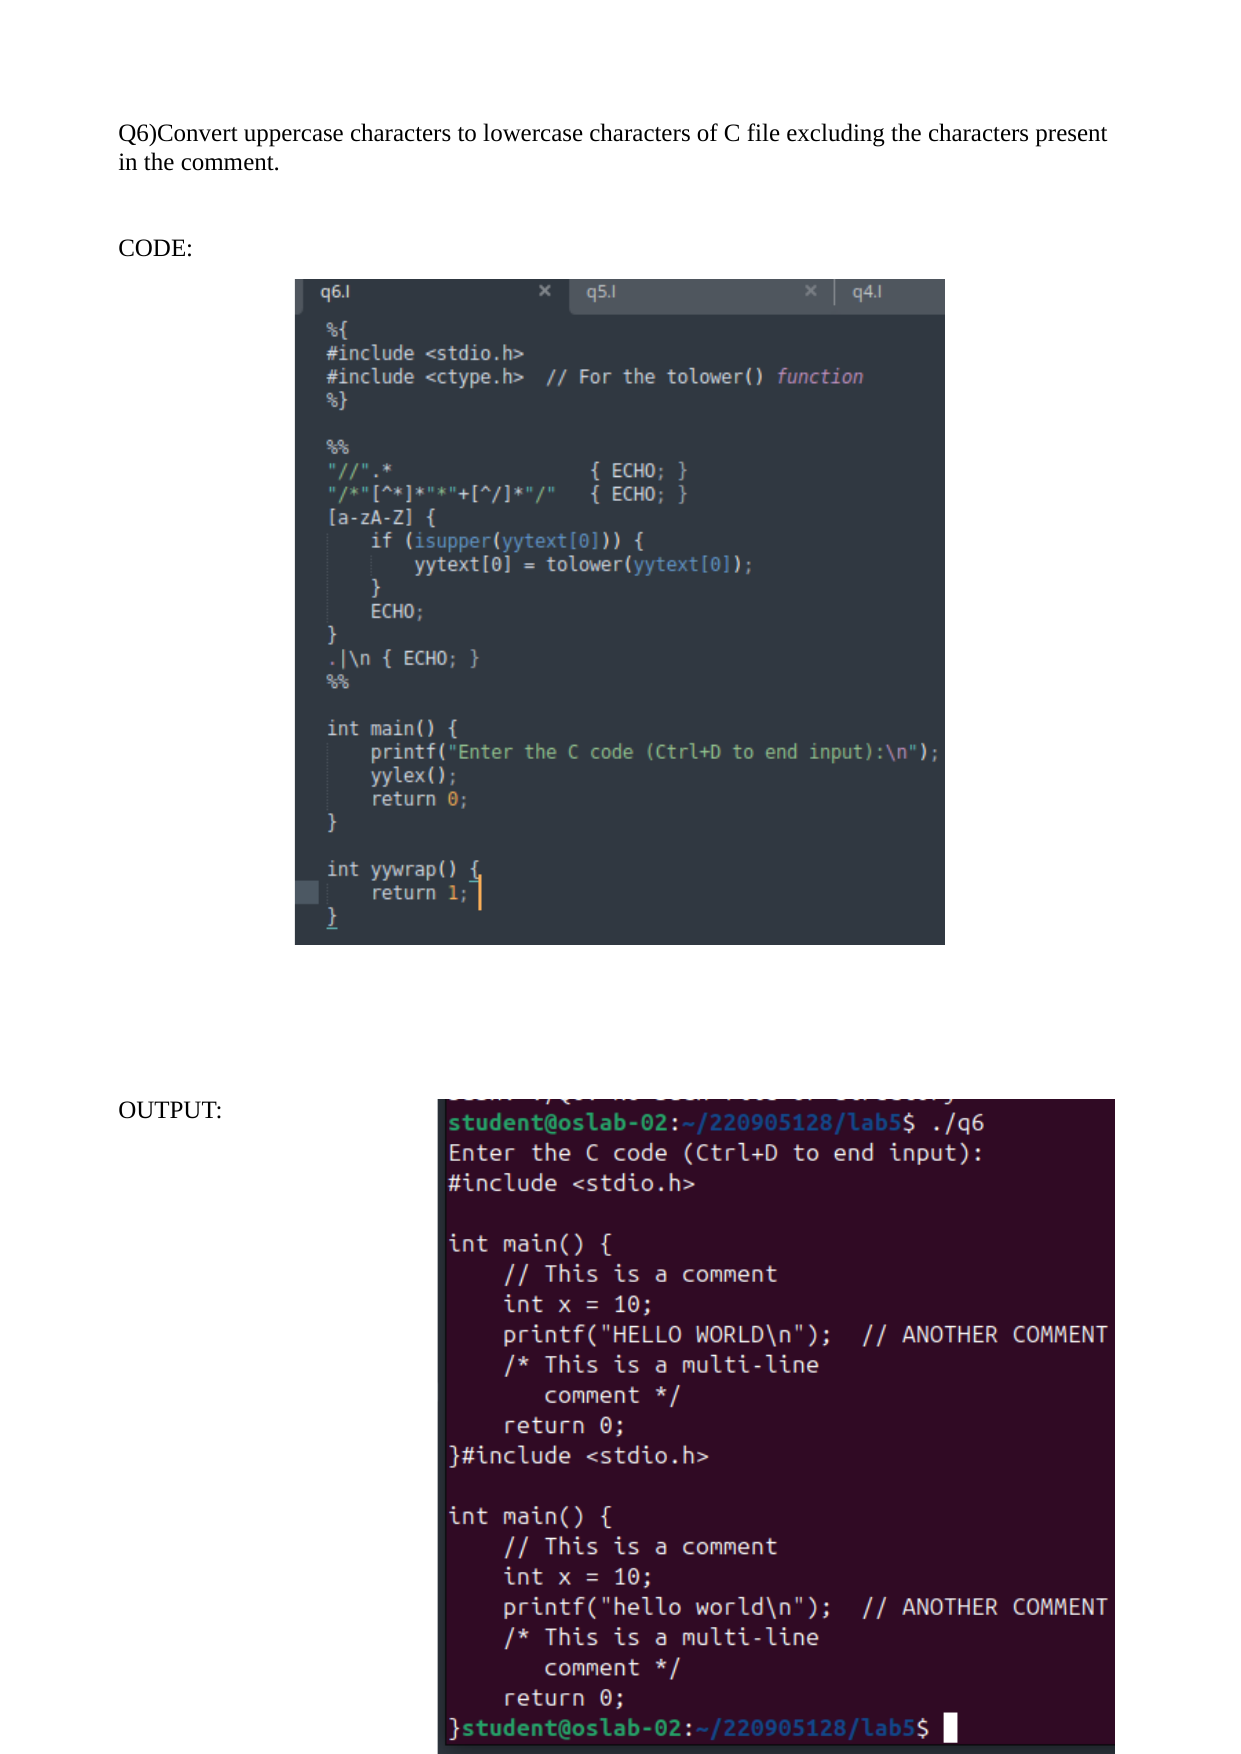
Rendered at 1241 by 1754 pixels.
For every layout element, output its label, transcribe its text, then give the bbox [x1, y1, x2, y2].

picture [437, 1099, 1115, 1754]
text CODE: [118, 233, 1122, 262]
text OUTPUT: [118, 1096, 1122, 1124]
picture [294, 279, 945, 945]
text Q6)Convert uppercase characters to lowercase characters of C file excluding the characters present in the comment. [118, 118, 1122, 176]
